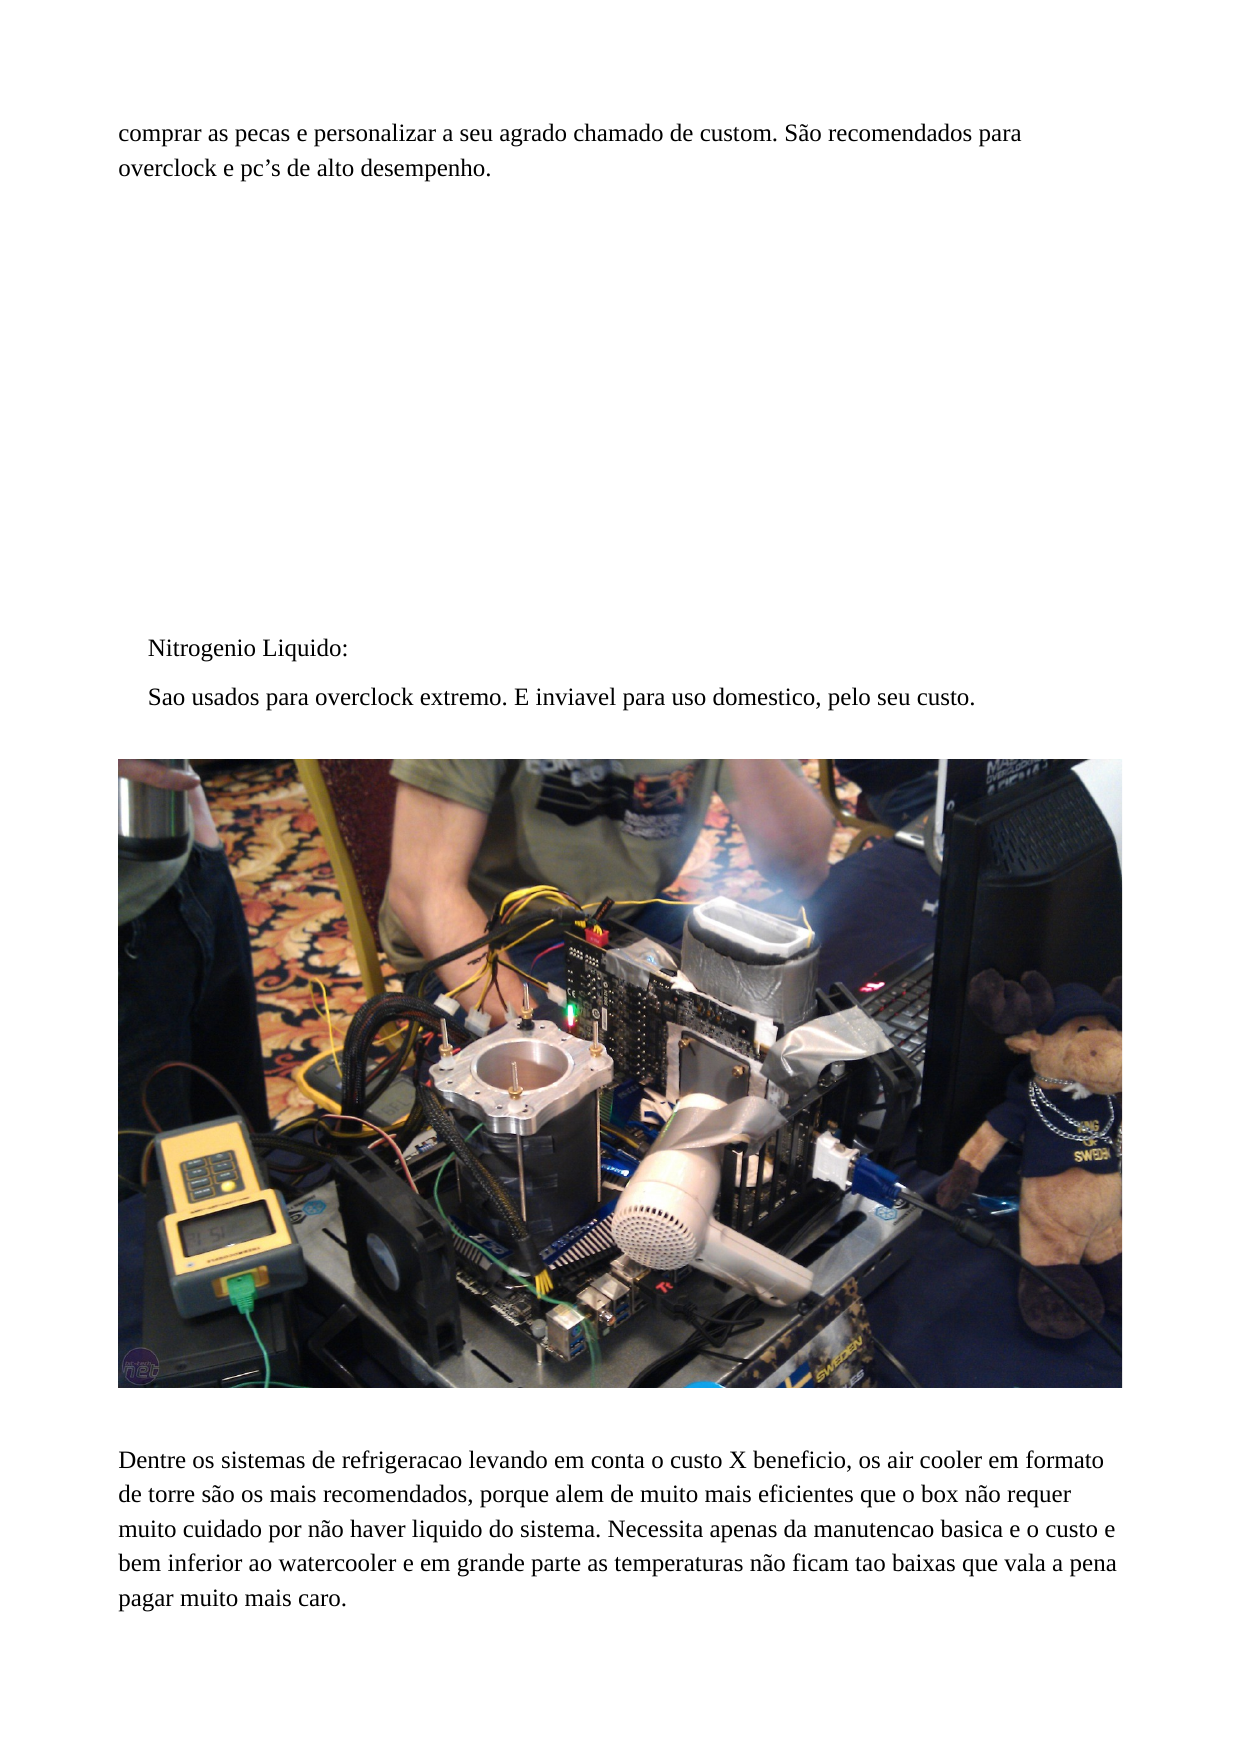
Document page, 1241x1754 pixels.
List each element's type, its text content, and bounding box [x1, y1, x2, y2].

picture [118, 759, 1123, 1388]
text comprar as pecas e personalizar a seu agrado chamado de custom. São recomendados para overclock e pc’s de alto desempenho. [118, 118, 1122, 181]
text Nitrogenio Liquido: [148, 633, 1122, 662]
text Dentre os sistemas de refrigeracao levando em conta o custo X beneficio, os air cooler em formato de torre são os mais recomendados, porque alem de muito mais eficientes que o box não requer muito cuidado por não haver liquido do sistema. Necessita apenas da manutencao basica e o custo e bem inferior ao watercooler e em grande parte as temperaturas não ficam tao baixas que vala a pena pagar muito mais caro. [118, 1445, 1122, 1611]
text Sao usados para overclock extremo. E inviavel para uso domestico, pelo seu custo. [148, 682, 1122, 711]
